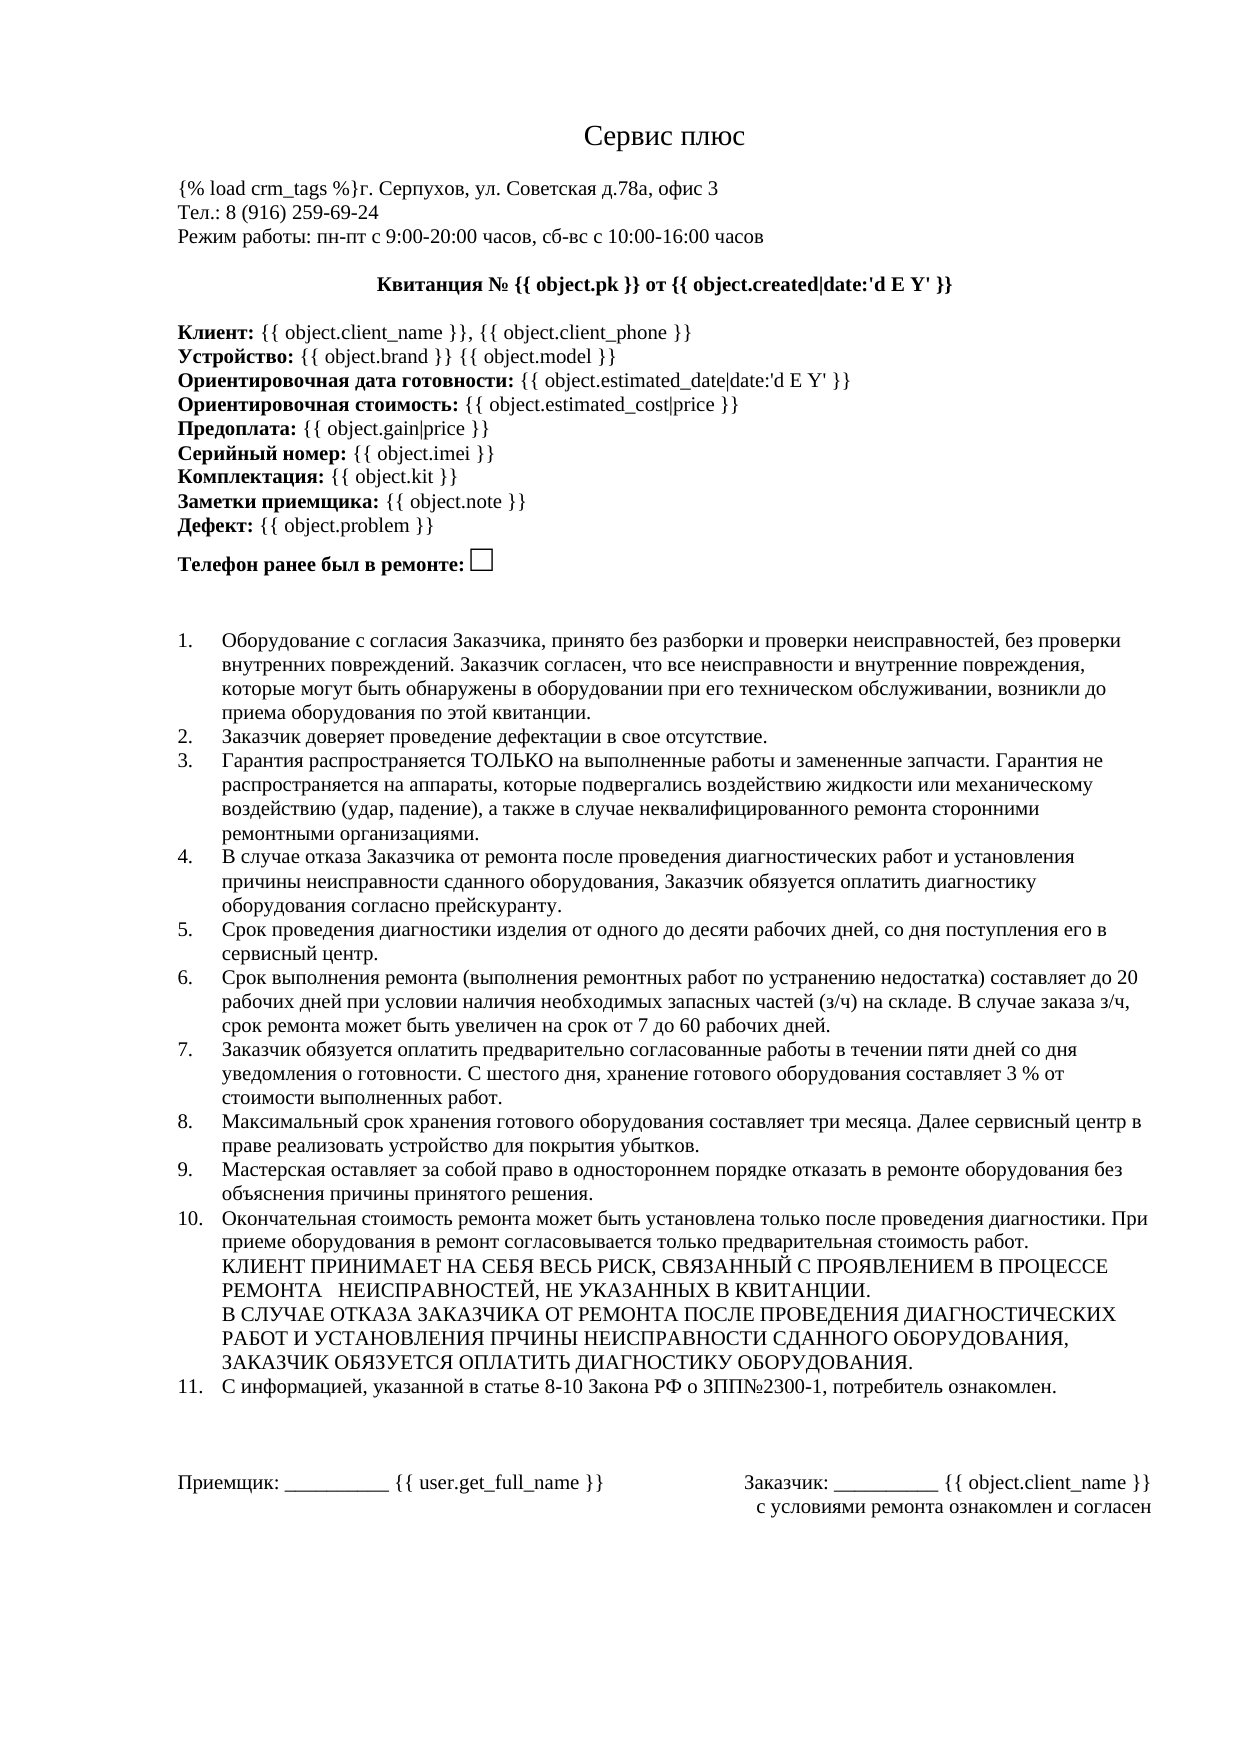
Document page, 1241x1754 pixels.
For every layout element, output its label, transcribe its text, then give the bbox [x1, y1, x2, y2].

text Заметки приемщика: {{ object.note }} [177, 488, 1152, 513]
text с условиями ремонта ознакомлен и согласен [177, 1494, 1152, 1518]
list Срок выполнения ремонта (выполнения ремонтных работ по устранению недостатка) составляет до 20 рабочих дней при условии наличия необходимых запасных частей (з/ч) на складе. В случае заказа з/ч, срок ремонта может быть увеличен на срок от 7 до 60 рабочих дней. [177, 965, 1152, 1037]
text Предоплата: {{ object.gain|price }} [177, 416, 1152, 440]
text {% load crm_tags %}г. Серпухов, ул. Советская д.78а, офис 3 [177, 176, 1152, 200]
text Ориентировочная дата готовности: {{ object.estimated_date|date:'d E Y' }} [177, 368, 1152, 392]
list В случае отказа Заказчика от ремонта после проведения диагностических работ и установления причины неисправности сданного оборудования, Заказчик обязуется оплатить диагностику оборудования согласно прейскуранту. [177, 844, 1152, 917]
list Гарантия распространяется ТОЛЬКО на выполненные работы и замененные запчасти. Гарантия не распространяется на аппараты, которые подвергались воздействию жидкости или механическому воздействию (удар, падение), а также в случае неквалифицированного ремонта сторонними ремонтными организациями. [177, 748, 1152, 844]
list Мастерская оставляет за собой право в одностороннем порядке отказать в ремонте оборудования без объяснения причины принятого решения. [177, 1157, 1152, 1205]
list Максимальный срок хранения готового оборудования составляет три месяца. Далее сервисный центр в праве реализовать устройство для покрытия убытков. [177, 1109, 1152, 1157]
text Ориентировочная стоимость: {{ object.estimated_cost|price }} [177, 392, 1152, 416]
list С информацией, указанной в статье 8-10 Закона РФ о ЗПП№2300-1, потребитель ознакомлен. [177, 1374, 1152, 1398]
list Срок проведения диагностики изделия от одного до десяти рабочих дней, со дня поступления его в сервисный центр. [177, 917, 1152, 965]
list Окончательная стоимость ремонта может быть установлена только после проведения диагностики. При приеме оборудования в ремонт согласовывается только предварительная стоимость работ. [177, 1205, 1152, 1253]
text Дефект: {{ object.problem }} [177, 513, 1152, 537]
text Телефон ранее был в ремонте: □ [177, 537, 1152, 580]
text Комплектация: {{ object.kit }} [177, 464, 1152, 488]
text Квитанция № {{ object.pk }} от {{ object.created|date:'d E Y' }} [177, 272, 1152, 296]
list Заказчик обязуется оплатить предварительно согласованные работы в течении пяти дней со дня уведомления о готовности. С шестого дня, хранение готового оборудования составляет 3 % от стоимости выполненных работ. [177, 1037, 1152, 1109]
text Серийный номер: {{ object.imei }} [177, 440, 1152, 464]
text Устройство: {{ object.brand }} {{ object.model }} [177, 344, 1152, 368]
text Клиент: {{ object.client_name }}, {{ object.client_phone }} [177, 320, 1152, 344]
list Оборудование с согласия Заказчика, принято без разборки и проверки неисправностей, без проверки внутренних повреждений. Заказчик согласен, что все неисправности и внутренние повреждения, которые могут быть обнаружены в оборудовании при его техническом обслуживании, возникли до приема оборудования по этой квитанции. [177, 628, 1152, 724]
text В СЛУЧАЕ ОТКАЗА ЗАКАЗЧИКА ОТ РЕМОНТА ПОСЛЕ ПРОВЕДЕНИЯ ДИАГНОСТИЧЕСКИХ РАБОТ И УСТАНОВЛЕНИЯ ПРЧИНЫ НЕИСПРАВНОСТИ СДАННОГО ОБОРУДОВАНИЯ, ЗАКАЗЧИК ОБЯЗУЕТСЯ ОПЛАТИТЬ ДИАГНОСТИКУ ОБОРУДОВАНИЯ. [222, 1302, 1152, 1374]
text Сервис плюс [177, 118, 1152, 152]
list Заказчик доверяет проведение дефектации в свое отсутствие. [177, 724, 1152, 748]
text Приемщик: __________ {{ user.get_full_name }} Заказчик: __________ {{ object.client_name }} [177, 1470, 1152, 1494]
text КЛИЕНТ ПРИНИМАЕТ НА СЕБЯ ВЕСЬ РИСК, СВЯЗАННЫЙ С ПРОЯВЛЕНИЕМ В ПРОЦЕССЕ РЕМОНТА НЕИСПРАВНОСТЕЙ, НЕ УКАЗАННЫХ В КВИТАНЦИИ. [222, 1253, 1152, 1302]
text Режим работы: пн-пт с 9:00-20:00 часов, сб-вс с 10:00-16:00 часов [177, 224, 1152, 248]
text Тел.: 8 (916) 259-69-24 [177, 200, 1152, 224]
